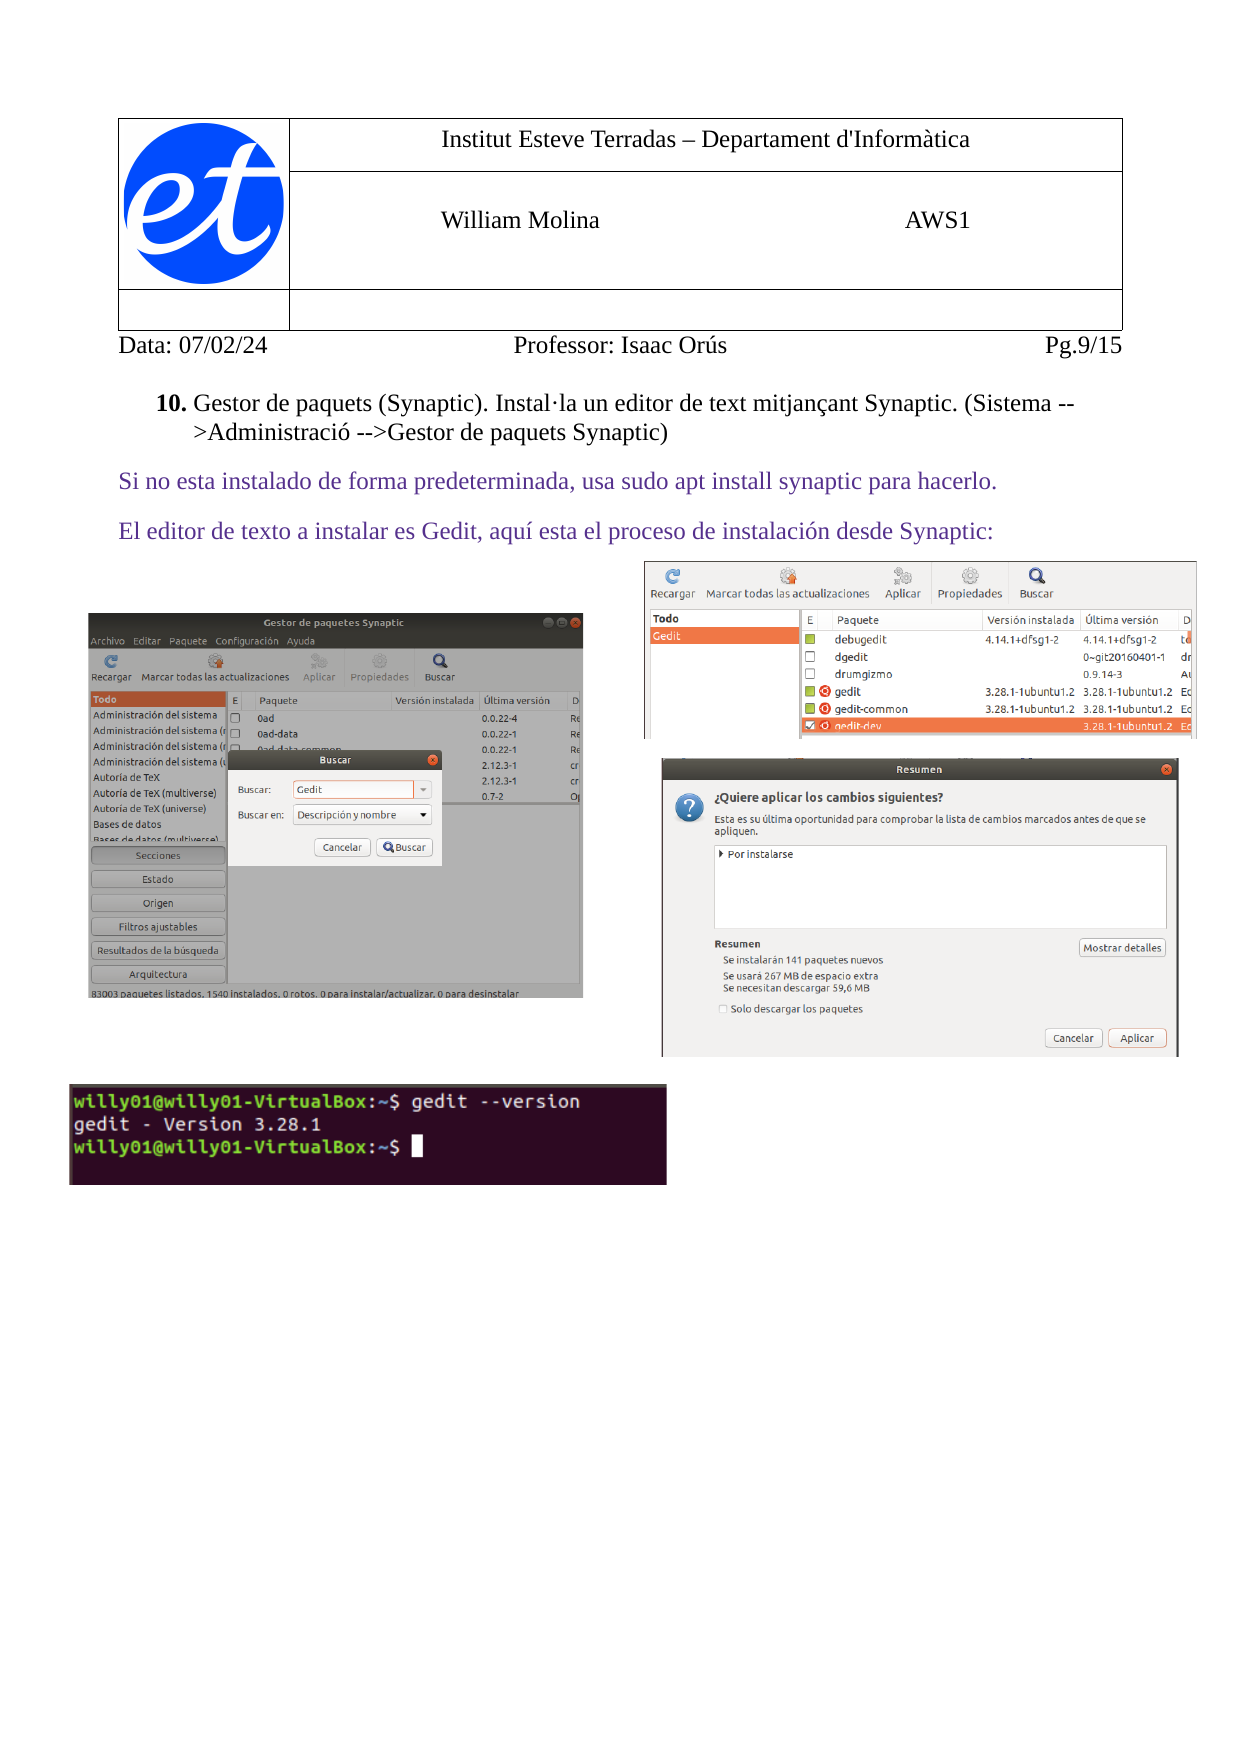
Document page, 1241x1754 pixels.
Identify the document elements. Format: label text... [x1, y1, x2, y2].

picture [88, 613, 584, 998]
picture [123, 123, 284, 284]
picture [69, 1084, 667, 1185]
text Si no esta instalado de forma predeterminada, usa sudo apt install synaptic para hacerlo. [118, 466, 1122, 495]
picture [661, 758, 1179, 1057]
text El editor de texto a instalar es Gedit, aquí esta el proceso de instalación desde Synaptic: [118, 516, 1122, 545]
list Gestor de paquets (Synaptic). Instal·la un editor de text mitjançant Synaptic. (Sistema -->Administració -->Gestor de paquets Synaptic) [156, 388, 1122, 446]
picture [644, 561, 1197, 739]
